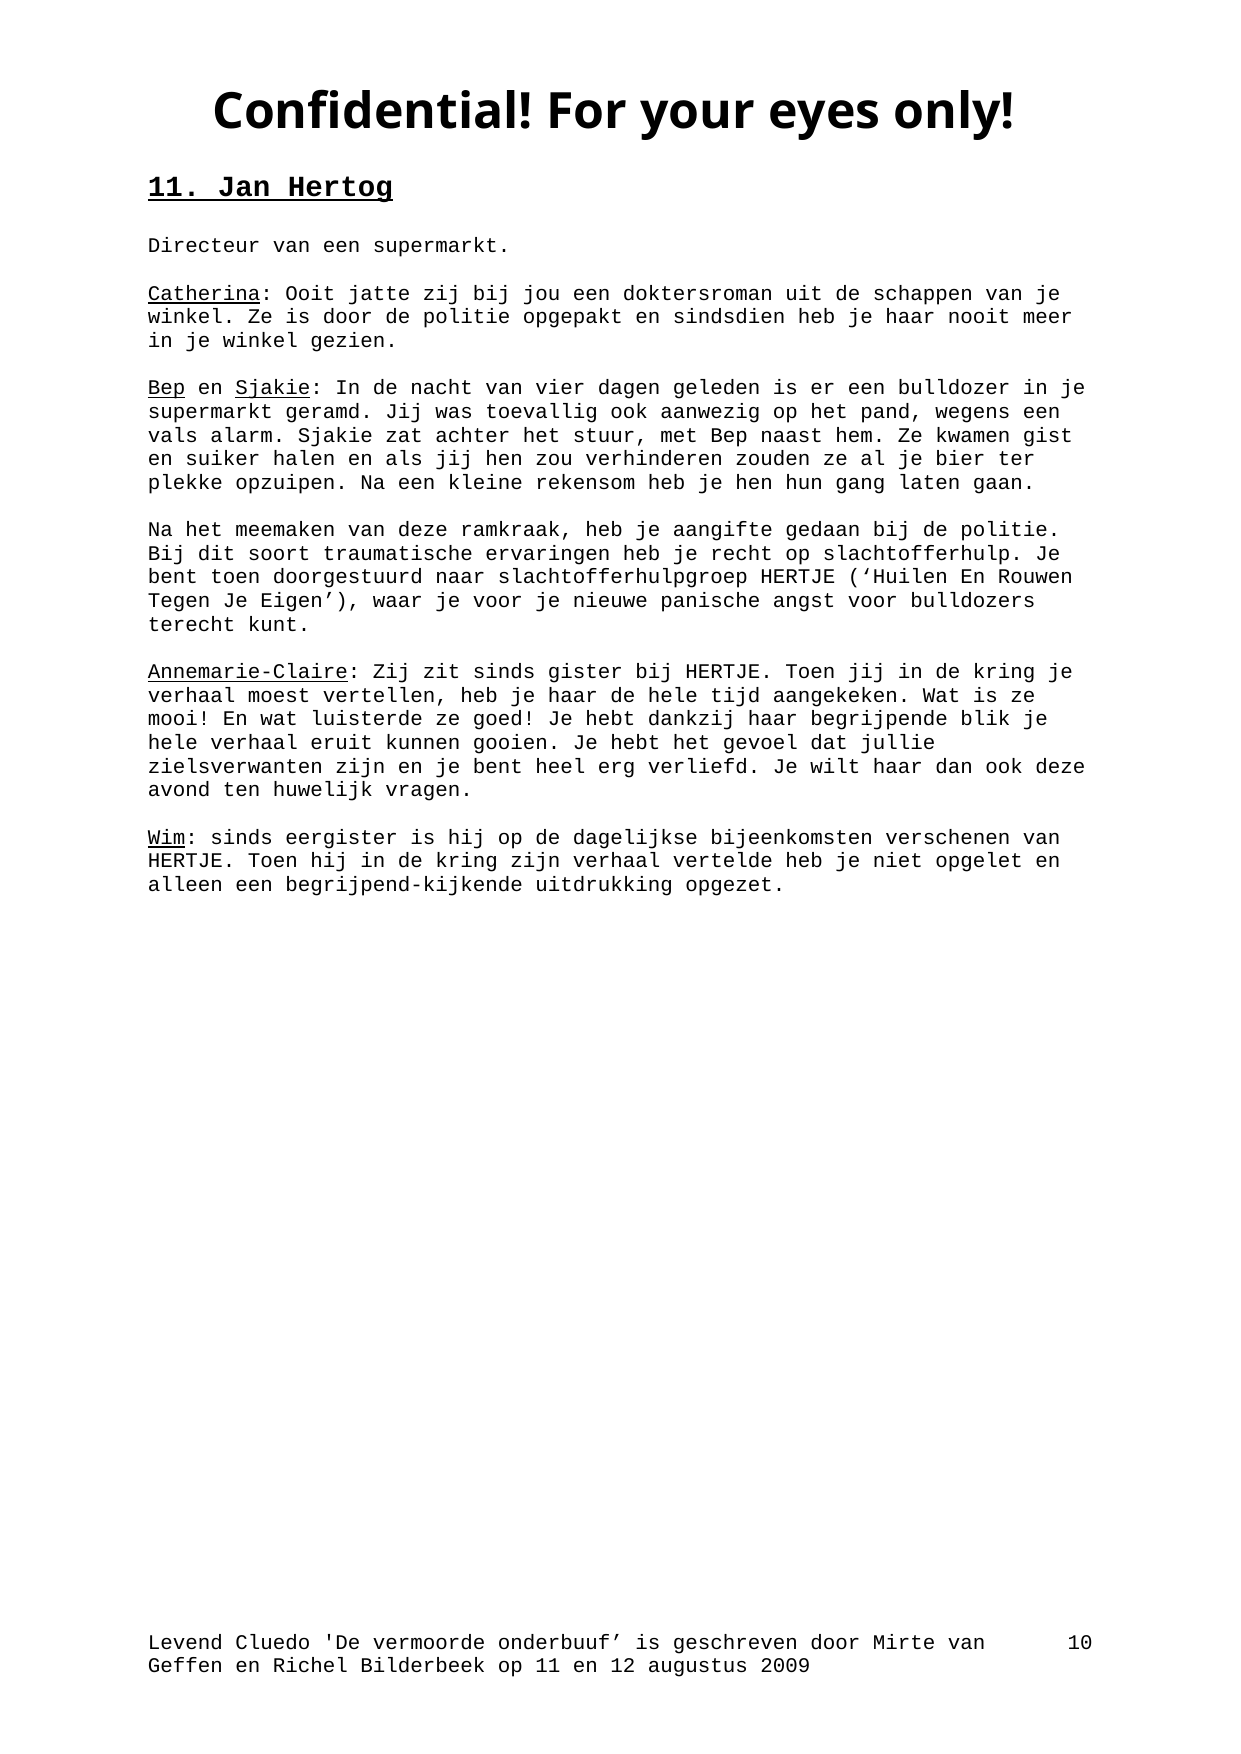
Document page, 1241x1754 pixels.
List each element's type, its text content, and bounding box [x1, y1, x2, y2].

text Annemarie-Claire: Zij zit sinds gister bij HERTJE. Toen jij in de kring je verhaal moest vertellen, heb je haar de hele tijd aangekeken. Wat is ze mooi! En wat luisterde ze goed! Je hebt dankzij haar begrijpende blik je hele verhaal eruit kunnen gooien. Je hebt het gevoel dat jullie zielsverwanten zijn en je bent heel erg verliefd. Je wilt haar dan ook deze avond ten huwelijk vragen. [148, 661, 1093, 803]
subtitle 11. Jan Hertog [148, 173, 1093, 206]
text Catherina: Ooit jatte zij bij jou een doktersroman uit de schappen van je winkel. Ze is door de politie opgepakt en sindsdien heb je haar nooit meer in je winkel gezien. [148, 283, 1093, 354]
text Bep en Sjakie: In de nacht van vier dagen geleden is er een bulldozer in je supermarkt geramd. Jij was toevallig ook aanwezig op het pand, wegens een vals alarm. Sjakie zat achter het stuur, met Bep naast hem. Ze kwamen gist en suiker halen en als jij hen zou verhinderen zouden ze al je bier ter plekke opzuipen. Na een kleine rekensom heb je hen hun gang laten gaan. [148, 377, 1093, 496]
text Wim: sinds eergister is hij op de dagelijkse bijeenkomsten verschenen van HERTJE. Toen hij in de kring zijn verhaal vertelde heb je niet opgelet en alleen een begrijpend-kijkende uitdrukking opgezet. [148, 827, 1093, 898]
text Na het meemaken van deze ramkraak, heb je aangifte gedaan bij de politie. Bij dit soort traumatische ervaringen heb je recht op slachtofferhulp. Je bent toen doorgestuurd naar slachtofferhulpgroep HERTJE (‘Huilen En Rouwen Tegen Je Eigen’), waar je voor je nieuwe panische angst voor bulldozers terecht kunt. [148, 519, 1093, 637]
text Directeur van een supermarkt. [148, 236, 1093, 259]
